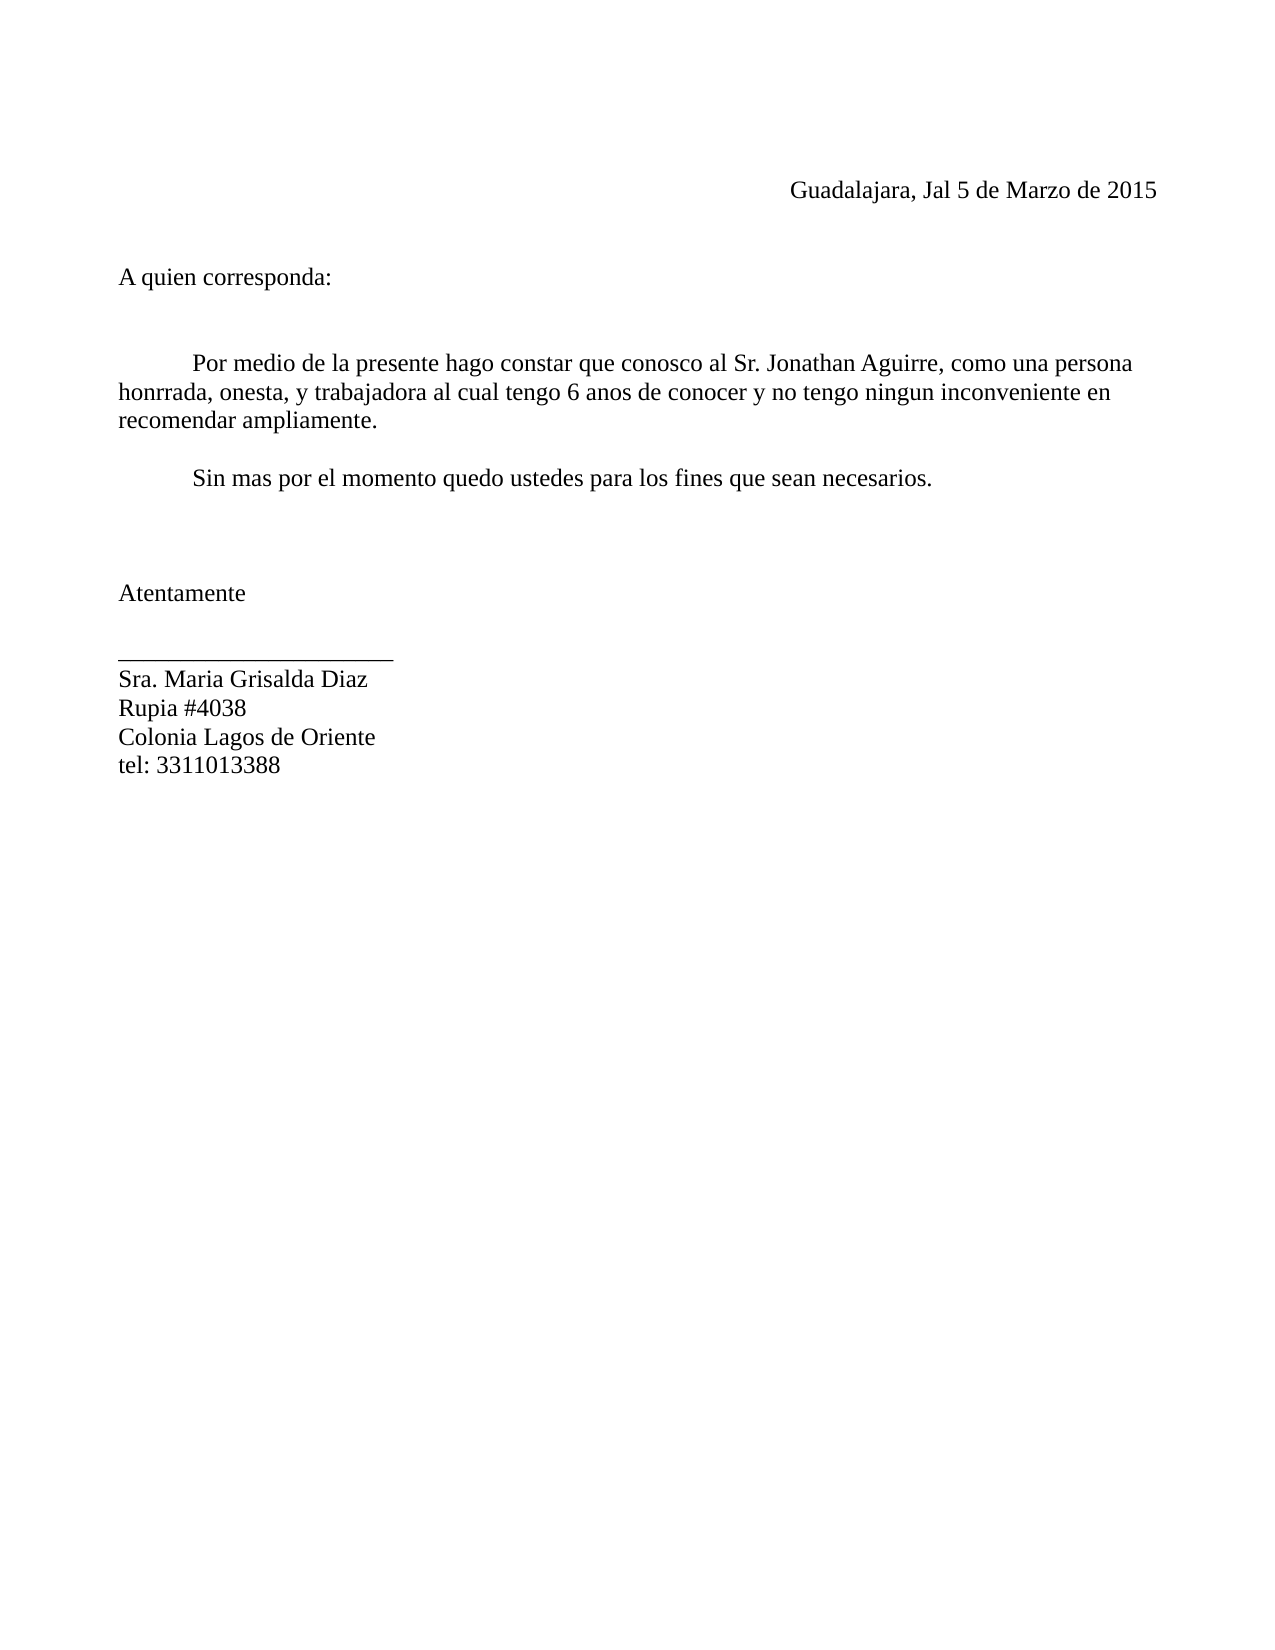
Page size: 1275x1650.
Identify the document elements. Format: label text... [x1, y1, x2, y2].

text Colonia Lagos de Oriente [118, 722, 1157, 751]
text Sin mas por el momento quedo ustedes para los fines que sean necesarios. [118, 463, 1157, 492]
text Guadalajara, Jal 5 de Marzo de 2015 [118, 176, 1157, 204]
text A quien corresponda: [118, 262, 1157, 291]
text Por medio de la presente hago constar que conosco al Sr. Jonathan Aguirre, como una persona honrrada, onesta, y trabajadora al cual tengo 6 anos de conocer y no tengo ningun inconveniente en recomendar ampliamente. [118, 348, 1157, 434]
text Rupia #4038 [118, 693, 1157, 722]
text Atentamente [118, 578, 1157, 607]
text ______________________ [118, 636, 1157, 664]
text Sra. Maria Grisalda Diaz [118, 664, 1157, 693]
text tel: 3311013388 [118, 751, 1157, 779]
